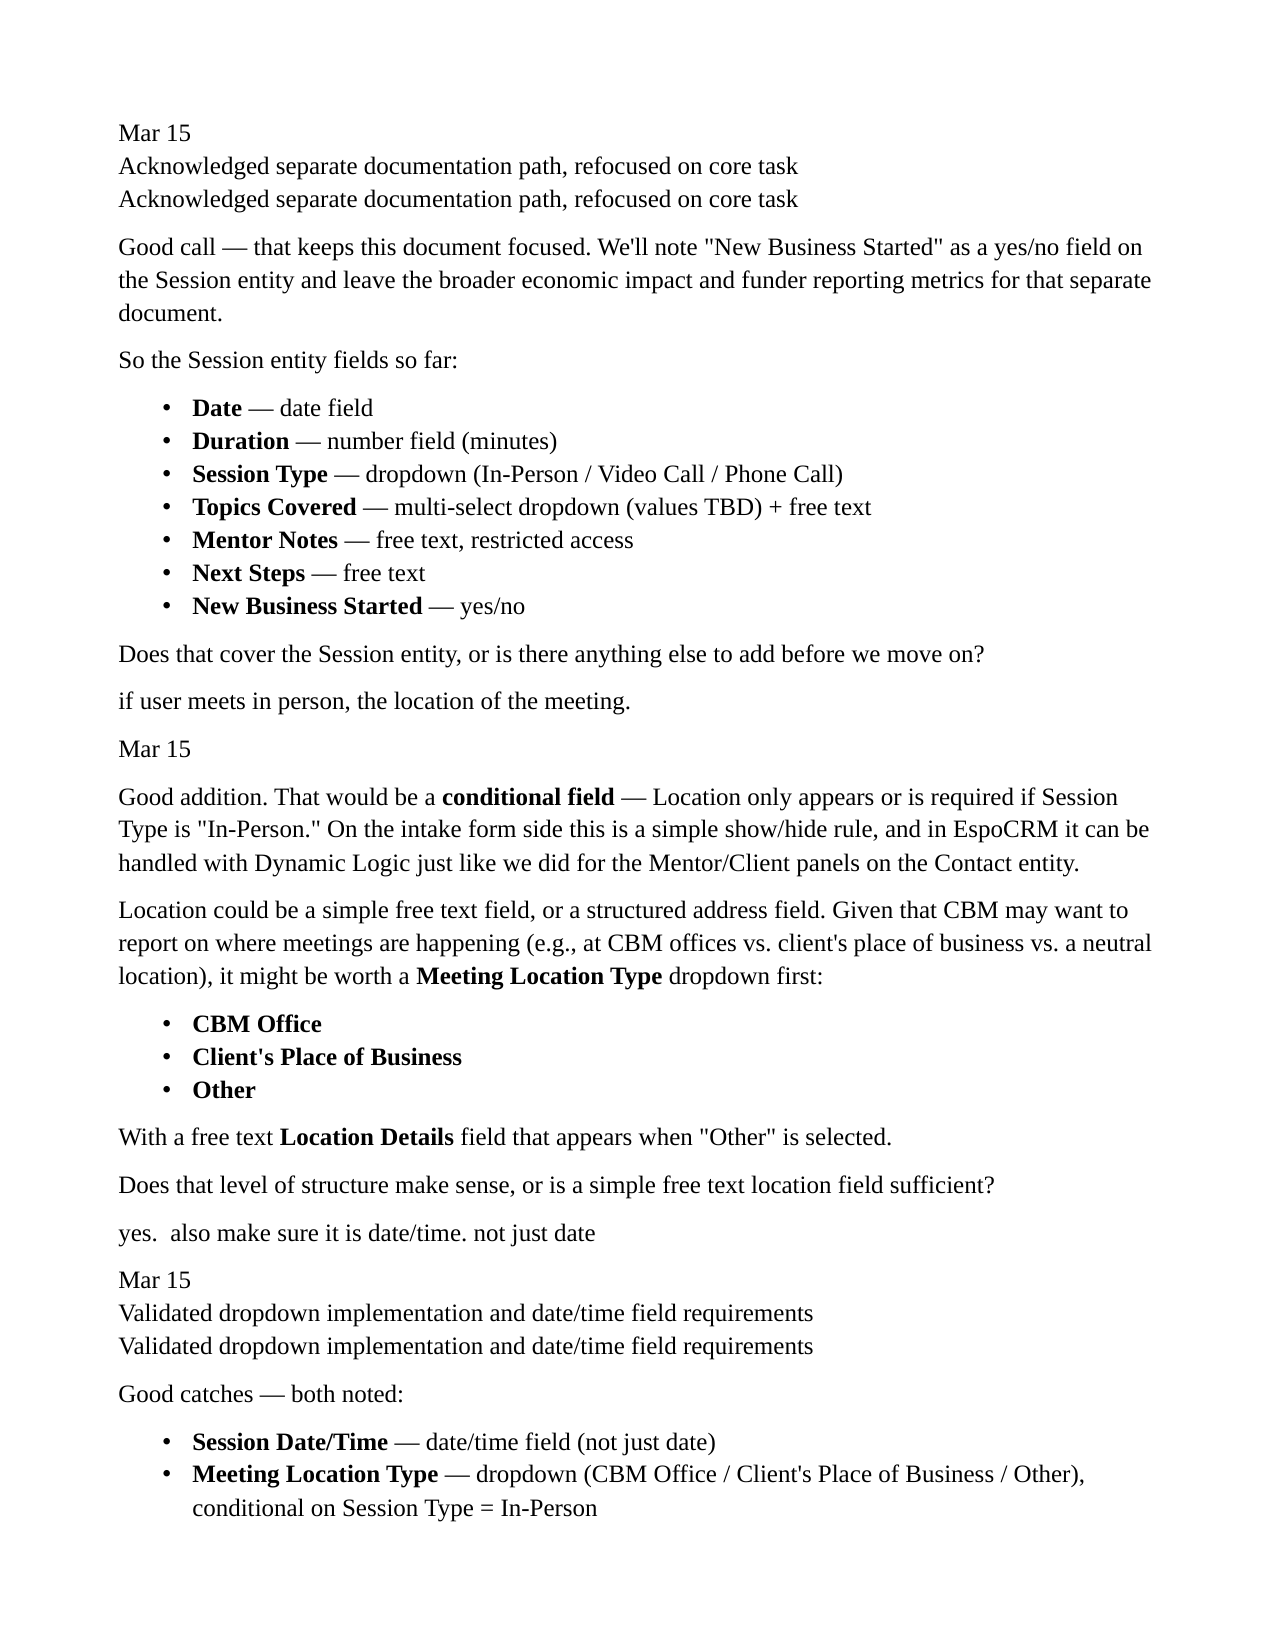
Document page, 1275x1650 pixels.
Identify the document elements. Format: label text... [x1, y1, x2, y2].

list Session Date/Time — date/time field (not just date) [162, 1427, 1157, 1455]
text Good catches — both noted: [118, 1379, 1157, 1408]
text With a free text Location Details field that appears when "Other" is selected. [118, 1122, 1157, 1151]
text Good call — that keeps this document focused. We'll note "New Business Started" as a yes/no field on the Session entity and leave the broader economic impact and funder reporting metrics for that separate document. [118, 232, 1157, 327]
text Validated dropdown implementation and date/time field requirements [118, 1298, 1157, 1327]
list Date — date field [162, 393, 1157, 422]
list CBM Office [162, 1009, 1157, 1038]
list Mentor Notes — free text, restricted access [162, 525, 1157, 554]
text yes. also make sure it is date/time. not just date [118, 1218, 1157, 1246]
text Location could be a simple free text field, or a structured address field. Given that CBM may want to report on where meetings are happening (e.g., at CBM offices vs. client's place of business vs. a neutral location), it might be worth a Meeting Location Type dropdown first: [118, 895, 1157, 990]
text Acknowledged separate documentation path, refocused on core task [118, 151, 1157, 180]
text Mar 15 [118, 118, 1157, 147]
list Other [162, 1075, 1157, 1104]
text Does that cover the Session entity, or is there anything else to add before we move on? [118, 639, 1157, 667]
list Topics Covered — multi-select dropdown (values TBD) + free text [162, 492, 1157, 521]
text Mar 15 [118, 1265, 1157, 1294]
list Client's Place of Business [162, 1042, 1157, 1071]
text Validated dropdown implementation and date/time field requirements [118, 1331, 1157, 1360]
list Duration — number field (minutes) [162, 426, 1157, 455]
text Mar 15 [118, 734, 1157, 763]
list Session Type — dropdown (In-Person / Video Call / Phone Call) [162, 459, 1157, 488]
text Good addition. That would be a conditional field — Location only appears or is required if Session Type is "In-Person." On the intake form side this is a simple show/hide rule, and in EspoCRM it can be handled with Dynamic Logic just like we did for the Mentor/Client panels on the Contact entity. [118, 782, 1157, 876]
list New Business Started — yes/no [162, 591, 1157, 620]
text Acknowledged separate documentation path, refocused on core task [118, 184, 1157, 213]
list Meeting Location Type — dropdown (CBM Office / Client's Place of Business / Other), conditional on Session Type = In-Person [162, 1459, 1157, 1521]
list Next Steps — free text [162, 558, 1157, 587]
text Does that level of structure make sense, or is a simple free text location field sufficient? [118, 1170, 1157, 1199]
text if user meets in person, the location of the meeting. [118, 686, 1157, 715]
text So the Session entity fields so far: [118, 345, 1157, 374]
